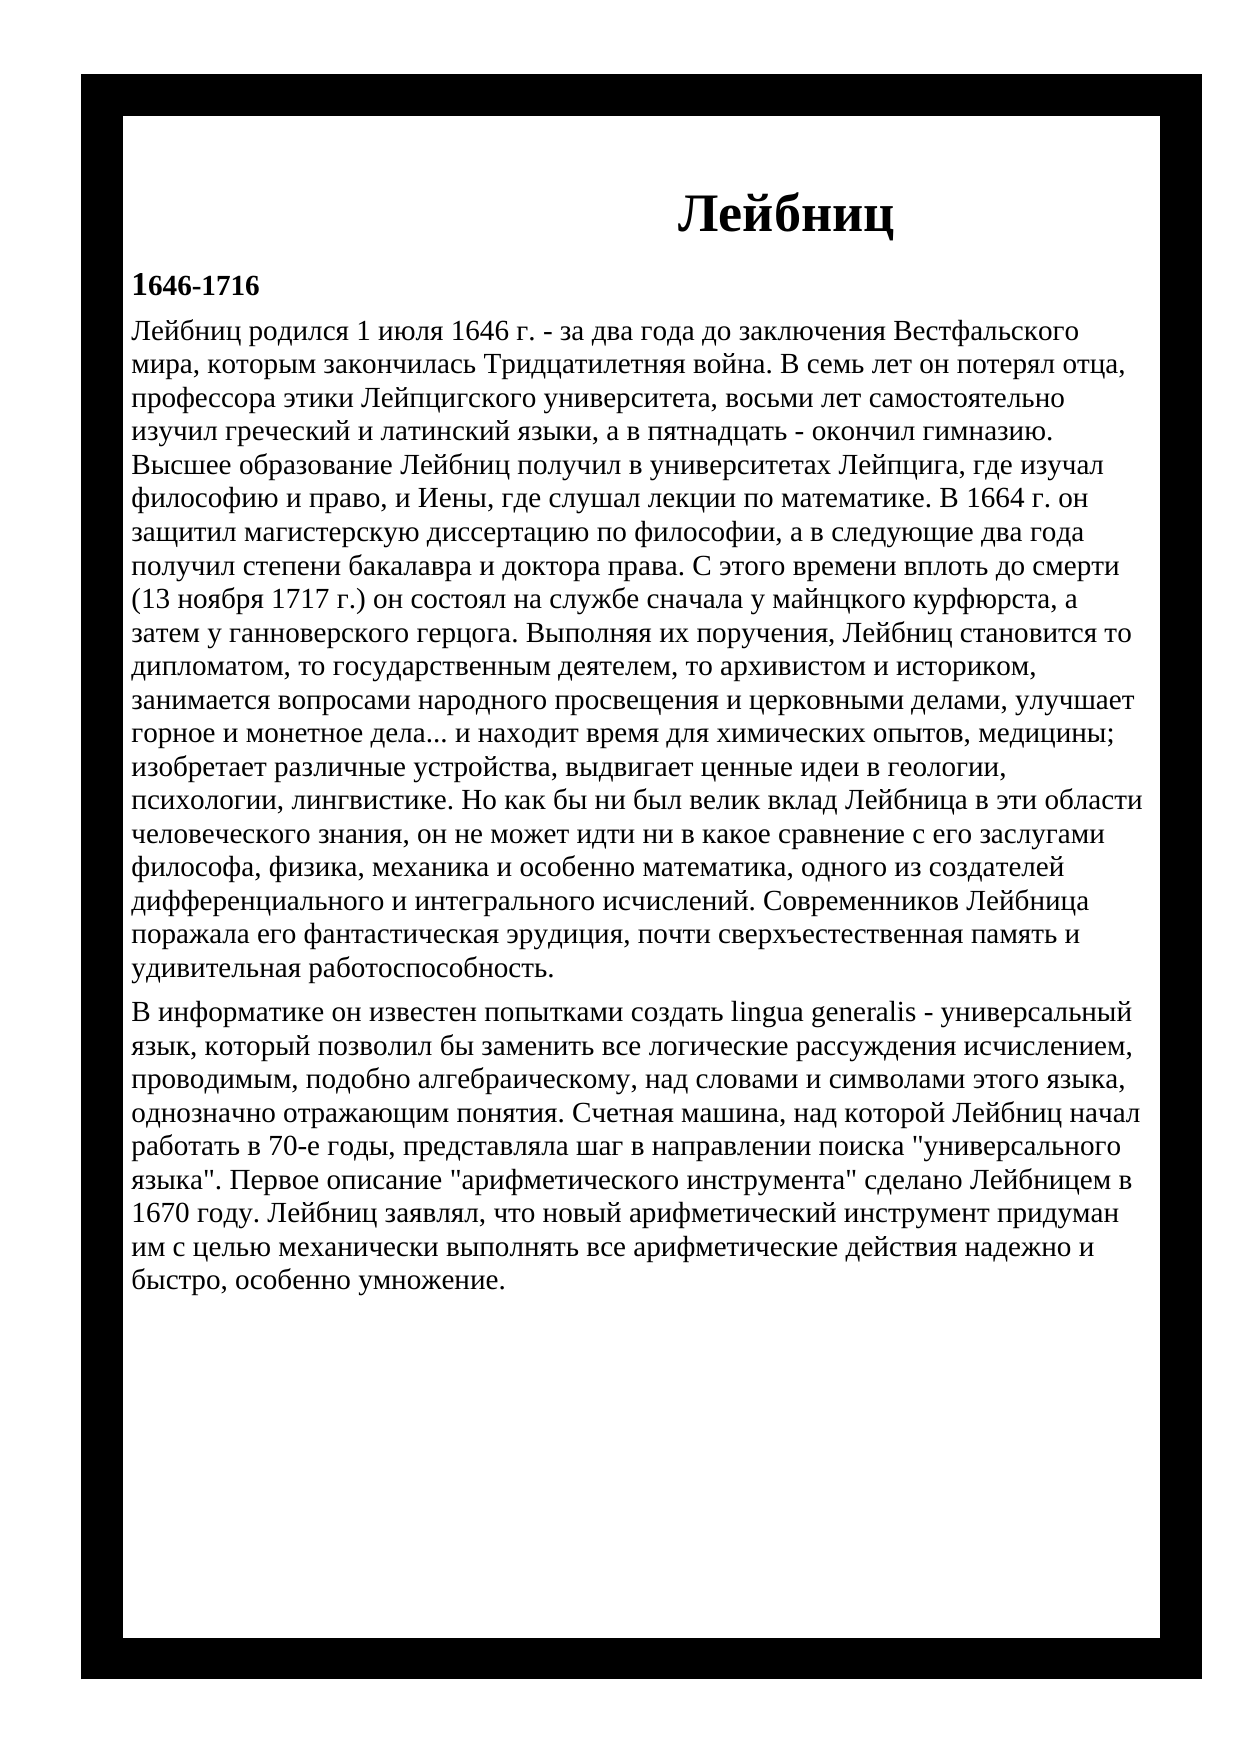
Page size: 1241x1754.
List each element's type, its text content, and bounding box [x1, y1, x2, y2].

text Лейбниц родился 1 июля 1646 г. - за два года до заключения Вестфальского мира, которым закончилась Тридцатилетняя война. В семь лет он потерял отца, профессора этики Лейпцигского университета, восьми лет самостоятельно изучил греческий и латинский языки, а в пятнадцать - окончил гимназию. Высшее образование Лейбниц получил в университетах Лейпцига, где изучал философию и право, и Иены, где слушал лекции по математике. В 1664 г. он защитил магистерскую диссертацию по философии, а в следующие два года получил степени бакалавра и доктора права. С этого времени вплоть до смерти (13 ноября 1717 г.) он состоял на службе сначала у майнцкого курфюрста, а затем у ганноверского герцога. Выполняя их поручения, Лейбниц становится то дипломатом, то государственным деятелем, то архивистом и историком, занимается вопросами народного просвещения и церковными делами, улучшает горное и монетное дела... и находит время для химических опытов, медицины; изобретает различные устройства, выдвигает ценные идеи в геологии, психологии, лингвистике. Но как бы ни был велик вклад Лейбница в эти области человеческого знания, он не может идти ни в какое сравнение с его заслугами философа, физика, механика и особенно математика, одного из создателей дифференциального и интегрального исчислений. Современников Лейбница поражала его фантастическая эрудиция, почти сверхъестественная память и удивительная работоспособность. [131, 313, 1152, 984]
text 1646-1716 [131, 264, 1152, 302]
text В информатике он известен попытками создать lingua generalis - универсальный язык, который позволил бы заменить все логические рассуждения исчислением, проводимым, подобно алгебраическому, над словами и символами этого языка, однозначно отражающим понятия. Счетная машина, над которой Лейбниц начал работать в 70-е годы, представляла шаг в направлении поиска "универсального языка". Первое описание "арифметического инструмента" сделано Лейбницем в 1670 году. Лейбниц заявлял, что новый арифметический инструмент придуман им с целью механически выполнять все арифметические действия надежно и быстро, особенно умножение. [131, 994, 1152, 1296]
text Лейбниц [678, 181, 1152, 243]
